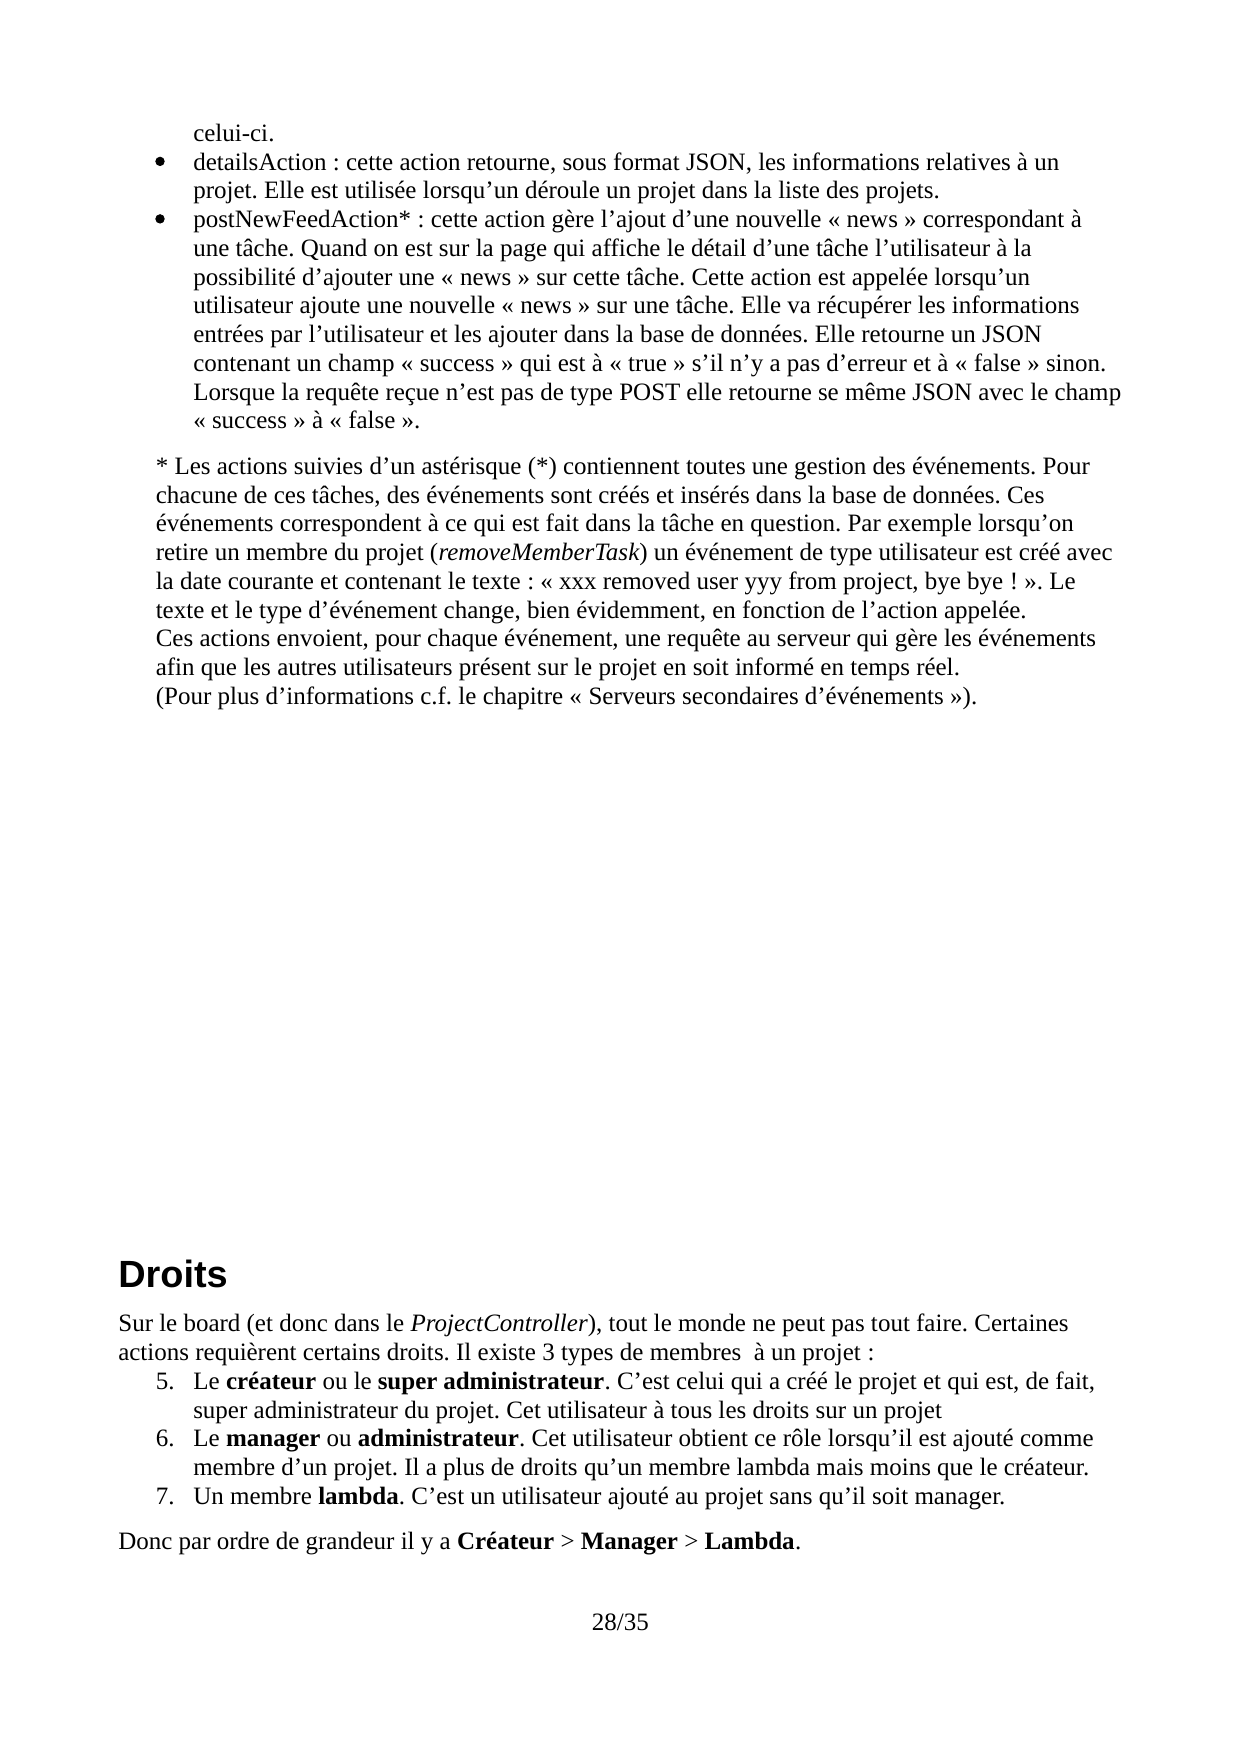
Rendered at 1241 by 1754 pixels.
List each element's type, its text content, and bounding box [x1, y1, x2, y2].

list Un membre lambda. C’est un utilisateur ajouté au projet sans qu’il soit manager. [156, 1481, 1122, 1510]
text Donc par ordre de grandeur il y a Créateur > Manager > Lambda. [118, 1526, 1122, 1555]
text * Les actions suivies d’un astérisque (*) contiennent toutes une gestion des événements. Pour chacune de ces tâches, des événements sont créés et insérés dans la base de données. Ces événements correspondent à ce qui est fait dans la tâche en question. Par exemple lorsqu’on retire un membre du projet (removeMemberTask) un événement de type utilisateur est créé avec la date courante et contenant le texte : « xxx removed user yyy from project, bye bye ! ». Le texte et le type d’événement change, bien évidemment, en fonction de l’action appelée. [156, 451, 1122, 623]
list Le créateur ou le super administrateur. C’est celui qui a créé le projet et qui est, de fait, super administrateur du projet. Cet utilisateur à tous les droits sur un projet [156, 1366, 1122, 1423]
text Ces actions envoient, pour chaque événement, une requête au serveur qui gère les événements afin que les autres utilisateurs présent sur le projet en soit informé en temps réel. [156, 623, 1122, 681]
list detailsAction : cette action retourne, sous format JSON, les informations relatives à un projet. Elle est utilisée lorsqu’un déroule un projet dans la liste des projets. [156, 147, 1122, 204]
text Sur le board (et donc dans le ProjectController), tout le monde ne peut pas tout faire. Certaines actions requièrent certains droits. Il existe 3 types de membres à un projet : [118, 1308, 1122, 1366]
list celui-ci. [156, 118, 1122, 147]
list Le manager ou administrateur. Cet utilisateur obtient ce rôle lorsqu’il est ajouté comme membre d’un projet. Il a plus de droits qu’un membre lambda mais moins que le créateur. [156, 1423, 1122, 1481]
subtitle Droits [118, 1252, 1122, 1296]
list postNewFeedAction* : cette action gère l’ajout d’une nouvelle « news » correspondant à une tâche. Quand on est sur la page qui affiche le détail d’une tâche l’utilisateur à la possibilité d’ajouter une « news » sur cette tâche. Cette action est appelée lorsqu’un utilisateur ajoute une nouvelle « news » sur une tâche. Elle va récupérer les informations entrées par l’utilisateur et les ajouter dans la base de données. Elle retourne un JSON contenant un champ « success » qui est à « true » s’il n’y a pas d’erreur et à « false » sinon. Lorsque la requête reçue n’est pas de type POST elle retourne se même JSON avec le champ « success » à « false ». [156, 204, 1122, 434]
text (Pour plus d’informations c.f. le chapitre « Serveurs secondaires d’événements »). [156, 681, 1122, 710]
